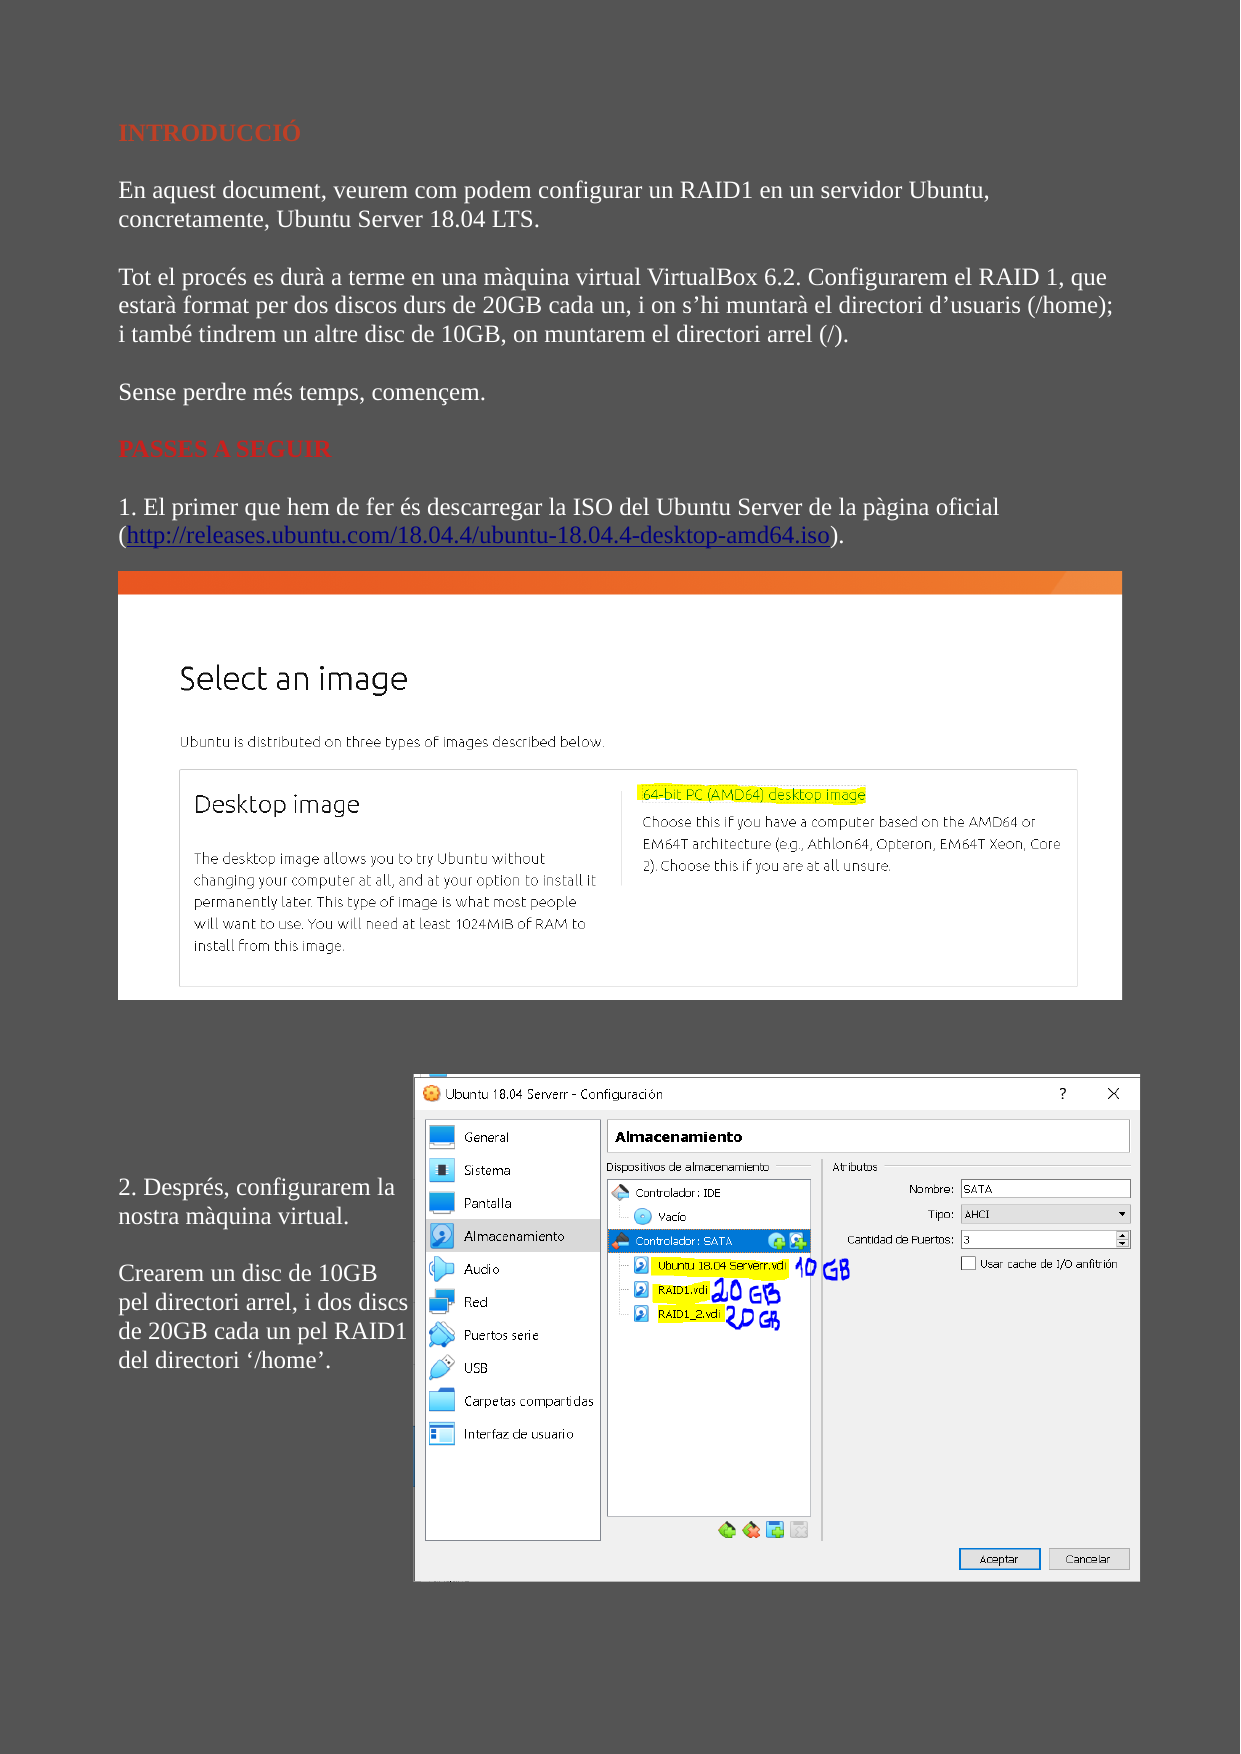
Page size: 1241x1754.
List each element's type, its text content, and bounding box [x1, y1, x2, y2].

text En aquest document, veurem com podem configurar un RAID1 en un servidor Ubuntu, concretamente, Ubuntu Server 18.04 LTS. [118, 176, 1122, 233]
text Sense perdre més temps, començem. [118, 377, 1122, 406]
picture [118, 571, 1123, 1000]
text INTRODUCCIÓ [118, 118, 1122, 147]
text 1. El primer que hem de fer és descarregar la ISO del Ubuntu Server de la pàgina oficial (http://releases.ubuntu.com/18.04.4/ubuntu-18.04.4-desktop-amd64.iso). [118, 492, 1122, 549]
text Crearem un disc de 10GB pel directori arrel, i dos discs de 20GB cada un pel RAID1 del directori ‘/home’. [118, 1258, 413, 1373]
text PASSES A SEGUIR [118, 434, 1122, 463]
text Tot el procés es durà a terme en una màquina virtual VirtualBox 6.2. Configurarem el RAID 1, que estarà format per dos discos durs de 20GB cada un, i on s’hi muntarà el directori d’usuaris (/home); i també tindrem un altre disc de 10GB, on muntarem el directori arrel (/). [118, 262, 1122, 348]
picture [413, 1074, 1141, 1582]
text 2. Després, configurarem la nostra màquina virtual. [118, 1172, 413, 1230]
